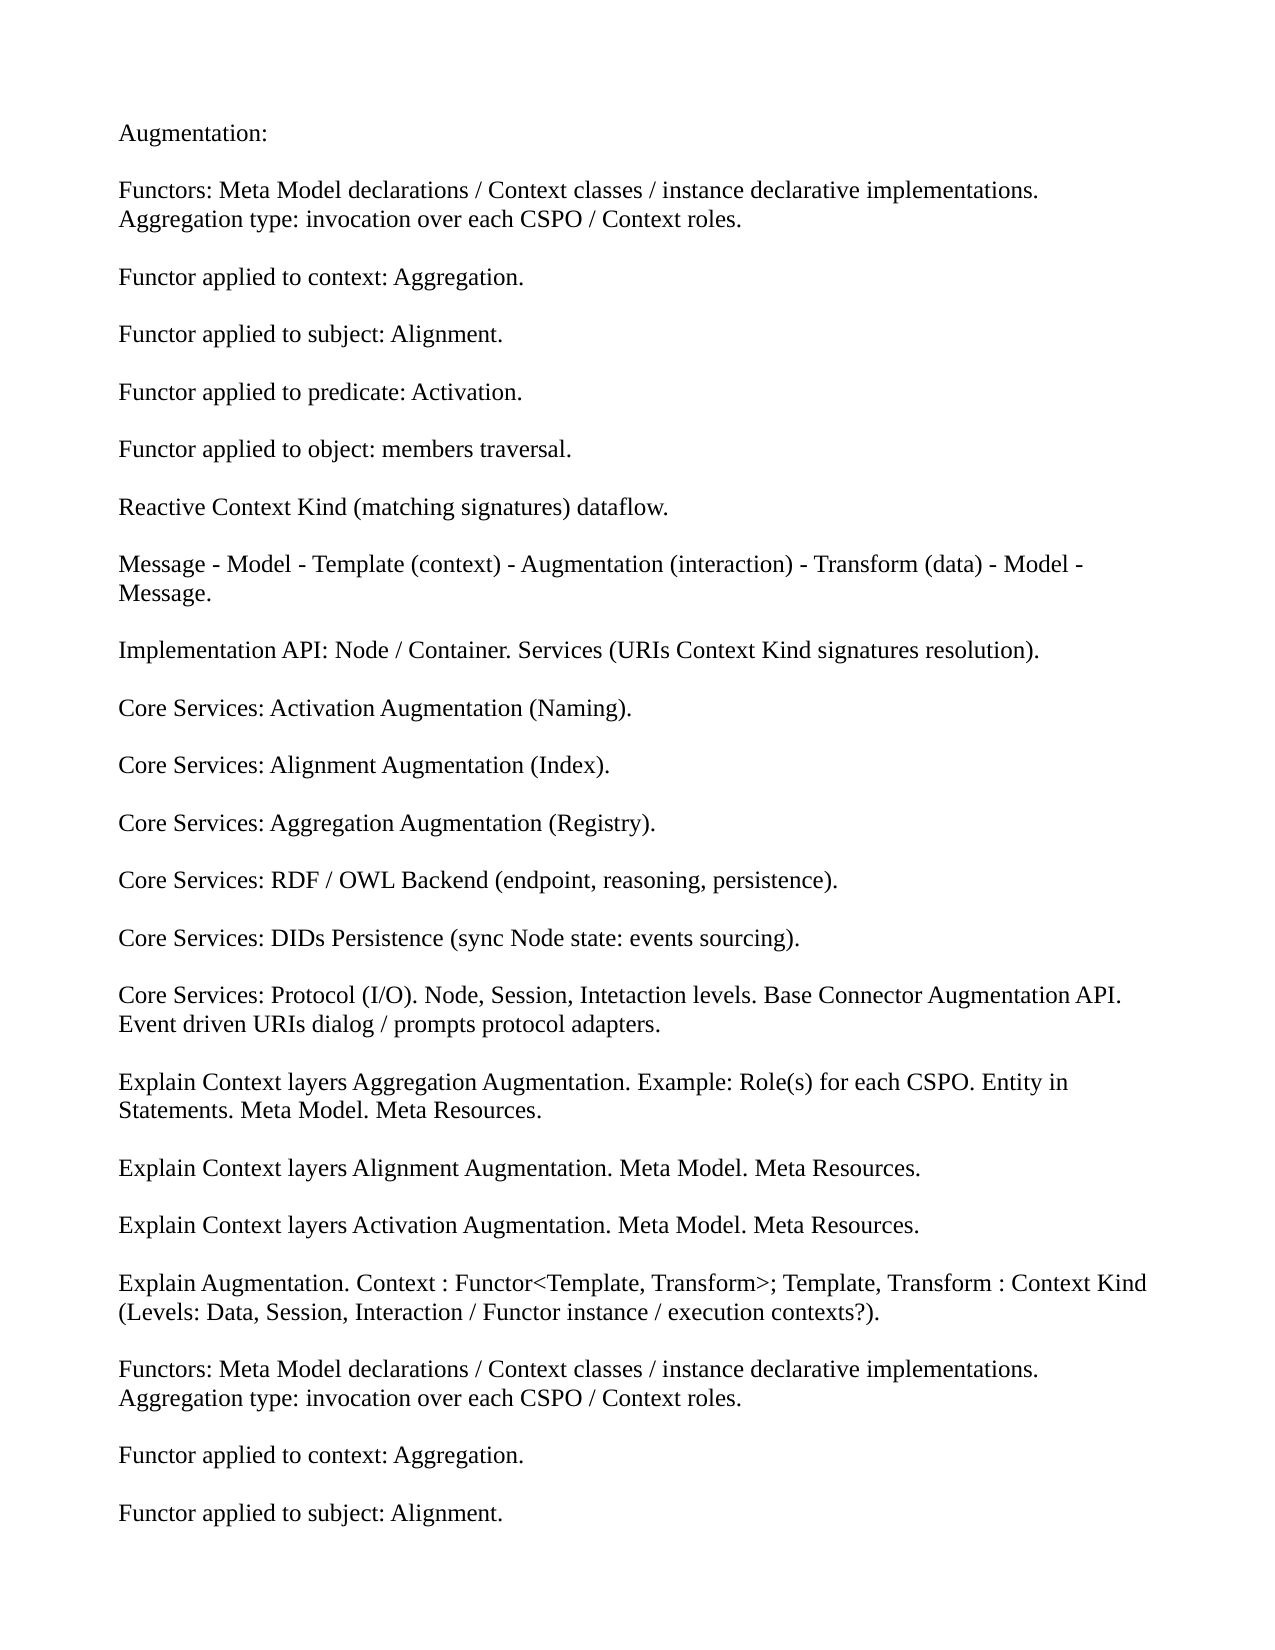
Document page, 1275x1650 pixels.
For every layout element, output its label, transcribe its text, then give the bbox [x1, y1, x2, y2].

text Functor applied to object: members traversal. [118, 434, 1157, 463]
text Core Services: RDF / OWL Backend (endpoint, reasoning, persistence). [118, 866, 1157, 894]
text Functor applied to context: Aggregation. [118, 262, 1157, 291]
text Explain Augmentation. Context : Functor<Template, Transform>; Template, Transform : Context Kind (Levels: Data, Session, Interaction / Functor instance / execution contexts?). [118, 1268, 1157, 1326]
text Core Services: DIDs Persistence (sync Node state: events sourcing). [118, 923, 1157, 952]
text Implementation API: Node / Container. Services (URIs Context Kind signatures resolution). [118, 636, 1157, 664]
text Core Services: Aggregation Augmentation (Registry). [118, 808, 1157, 837]
text Augmentation: [118, 118, 1157, 147]
text Functor applied to context: Aggregation. [118, 1441, 1157, 1469]
text Functors: Meta Model declarations / Context classes / instance declarative implementations. Aggregation type: invocation over each CSPO / Context roles. [118, 176, 1157, 233]
text Message - Model - Template (context) - Augmentation (interaction) - Transform (data) - Model - Message. [118, 549, 1157, 607]
text Reactive Context Kind (matching signatures) dataflow. [118, 492, 1157, 521]
text Functor applied to subject: Alignment. [118, 319, 1157, 348]
text Functor applied to subject: Alignment. [118, 1498, 1157, 1527]
text Core Services: Protocol (I/O). Node, Session, Intetaction levels. Base Connector Augmentation API. Event driven URIs dialog / prompts protocol adapters. [118, 981, 1157, 1038]
text Explain Context layers Alignment Augmentation. Meta Model. Meta Resources. [118, 1153, 1157, 1182]
text Functor applied to predicate: Activation. [118, 377, 1157, 406]
text Explain Context layers Aggregation Augmentation. Example: Role(s) for each CSPO. Entity in Statements. Meta Model. Meta Resources. [118, 1067, 1157, 1124]
text Explain Context layers Activation Augmentation. Meta Model. Meta Resources. [118, 1211, 1157, 1239]
text Functors: Meta Model declarations / Context classes / instance declarative implementations. Aggregation type: invocation over each CSPO / Context roles. [118, 1354, 1157, 1412]
text Core Services: Alignment Augmentation (Index). [118, 751, 1157, 779]
text Core Services: Activation Augmentation (Naming). [118, 693, 1157, 722]
